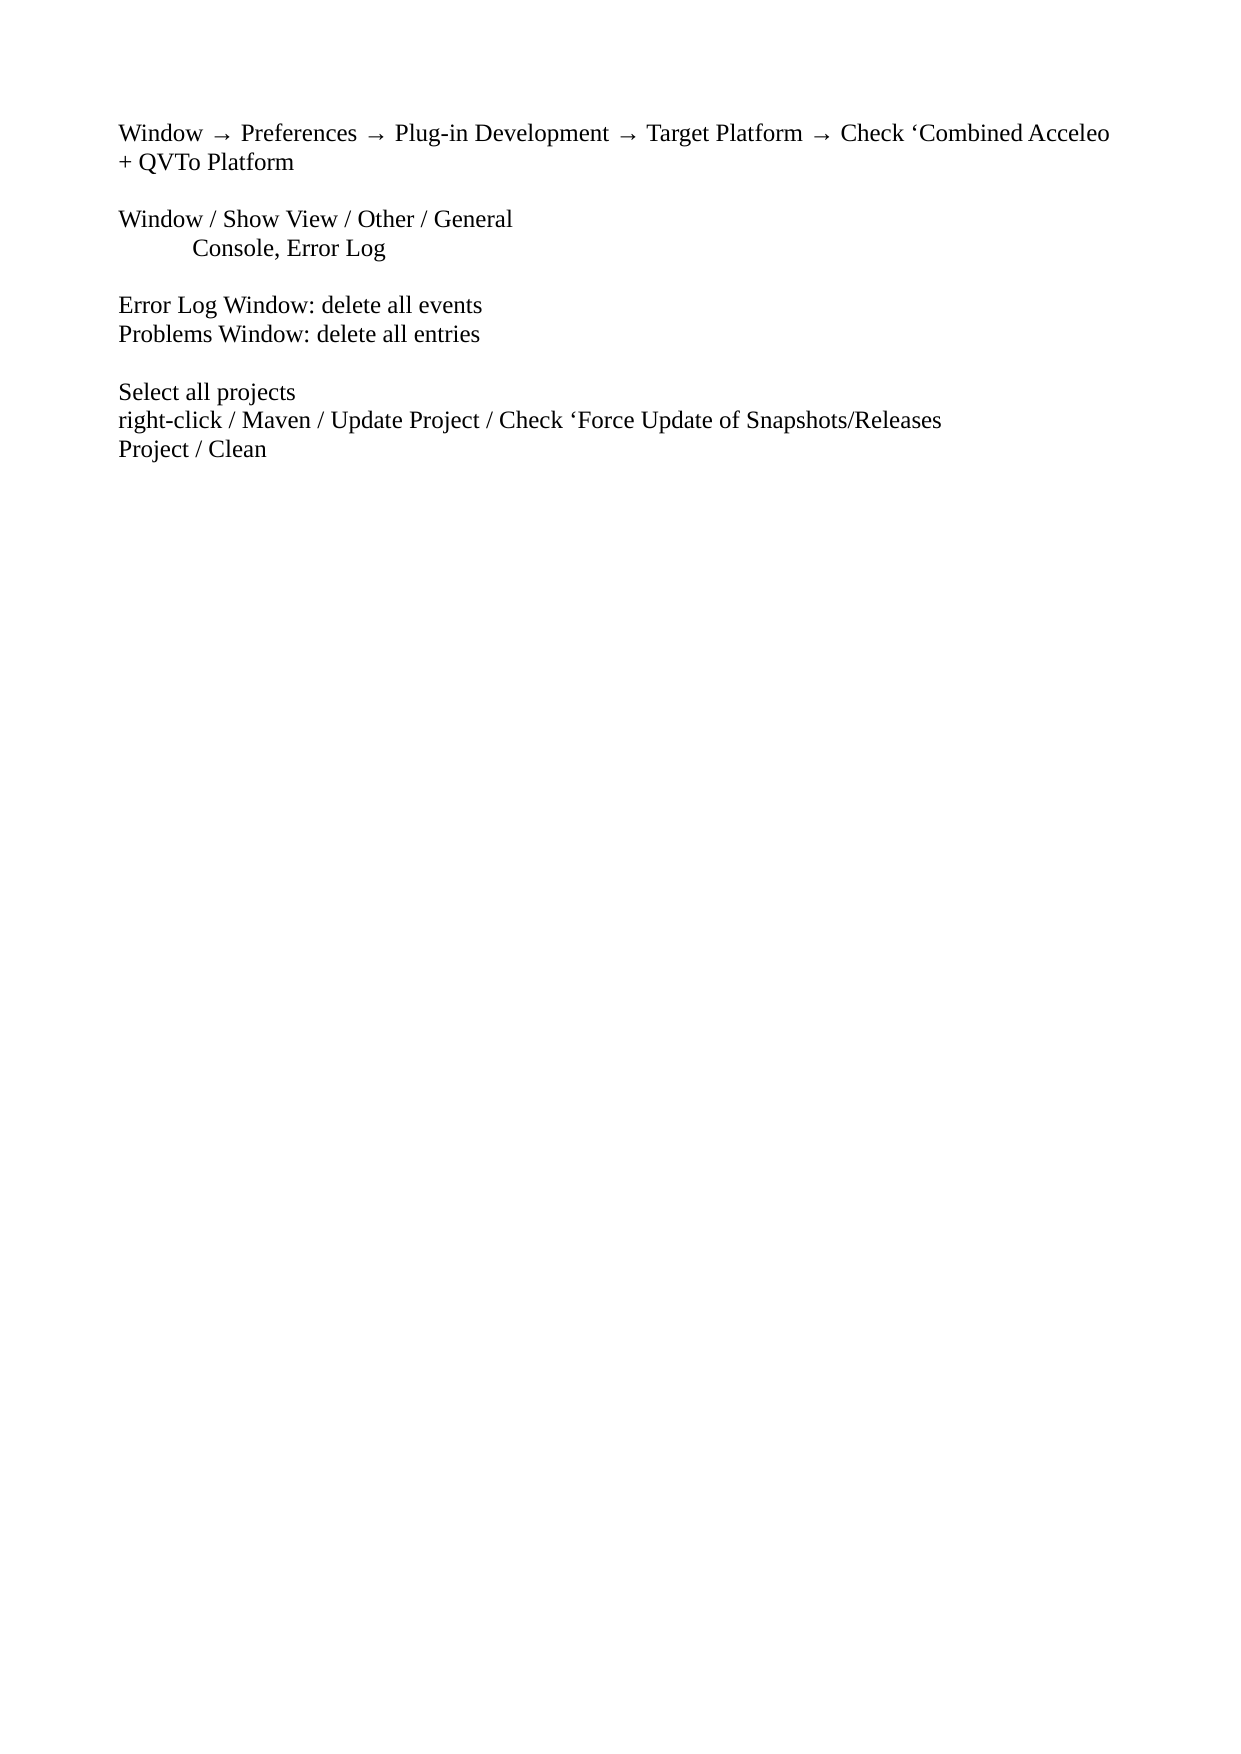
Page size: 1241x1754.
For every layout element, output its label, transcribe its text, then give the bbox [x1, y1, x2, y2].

text right-click / Maven / Update Project / Check ‘Force Update of Snapshots/Releases [118, 406, 1122, 434]
text Window → Preferences → Plug-in Development → Target Platform → Check ‘Combined Acceleo + QVTo Platform [118, 118, 1122, 176]
text Window / Show View / Other / General [118, 204, 1122, 233]
text Select all projects [118, 377, 1122, 406]
text Error Log Window: delete all events [118, 291, 1122, 319]
text Problems Window: delete all entries [118, 319, 1122, 348]
text Console, Error Log [118, 233, 1122, 262]
text Project / Clean [118, 434, 1122, 463]
